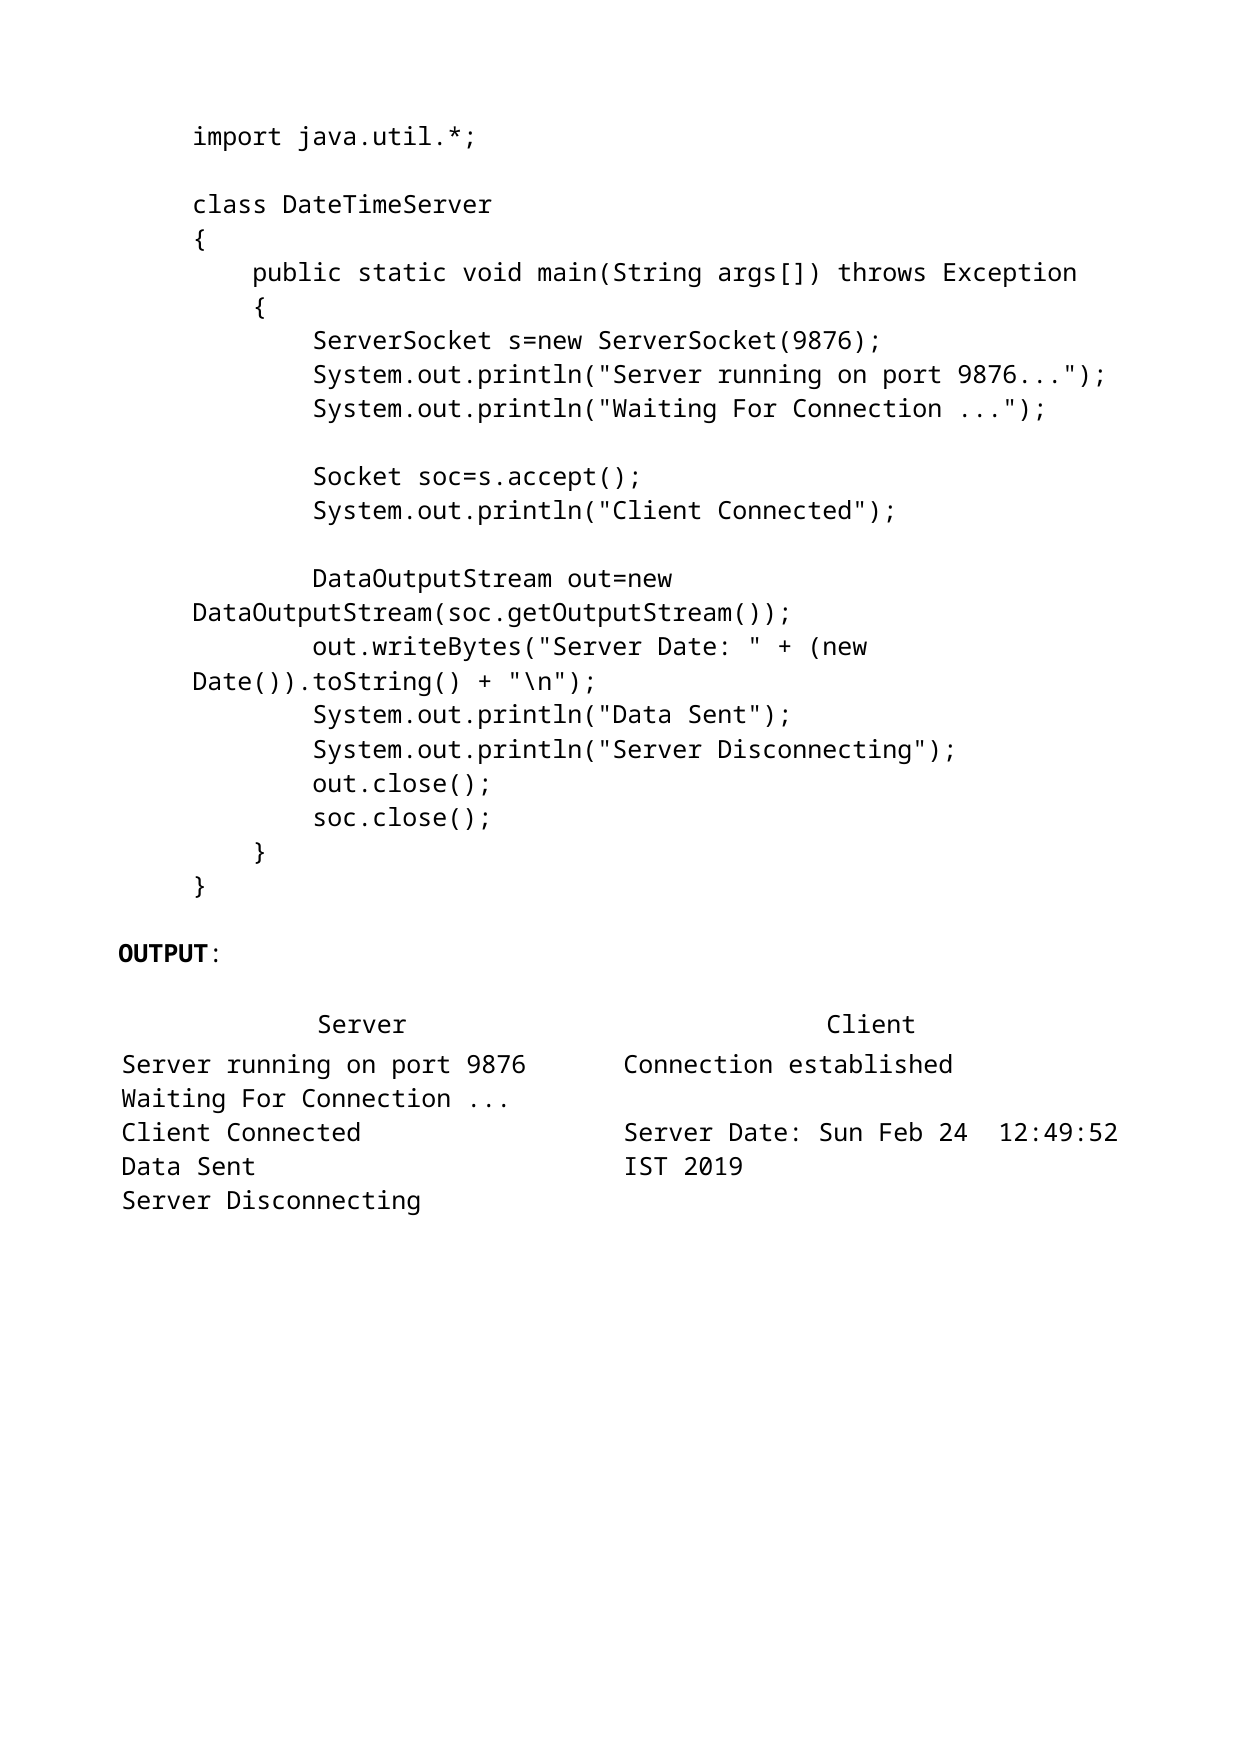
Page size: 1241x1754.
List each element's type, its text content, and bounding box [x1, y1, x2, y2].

text System.out.println("Server running on port 9876..."); [192, 357, 1122, 391]
table_cell Server running on port 9876 Waiting For Connection ... Client Connected Data Sent Server Disconnecting [119, 1045, 620, 1220]
text out.writeBytes("Server Date: " + (new Date()).toString() + "\n"); [192, 629, 1122, 697]
table_cell Connection established Server Date: Sun Feb 24 12:49:52 IST 2019 [621, 1045, 1122, 1220]
text ServerSocket s=new ServerSocket(9876); [192, 322, 1122, 357]
text import java.util.*; [192, 118, 1122, 152]
text Socket soc=s.accept(); [192, 459, 1122, 493]
text public static void main(String args[]) throws Exception [192, 254, 1122, 288]
text out.close(); [192, 765, 1122, 799]
text OUTPUT: [118, 936, 1122, 970]
text DataOutputStream out=new DataOutputStream(soc.getOutputStream()); [192, 561, 1122, 629]
text } [192, 867, 1122, 902]
text { [192, 220, 1122, 254]
text soc.close(); [192, 799, 1122, 833]
text } [192, 833, 1122, 867]
text System.out.println("Waiting For Connection ..."); [192, 391, 1122, 425]
text { [192, 288, 1122, 322]
text class DateTimeServer [192, 186, 1122, 220]
table_header Server [119, 1005, 620, 1044]
text System.out.println("Client Connected"); [192, 493, 1122, 527]
table_header Client [621, 1005, 1122, 1044]
text System.out.println("Server Disconnecting"); [192, 731, 1122, 765]
text System.out.println("Data Sent"); [192, 697, 1122, 731]
